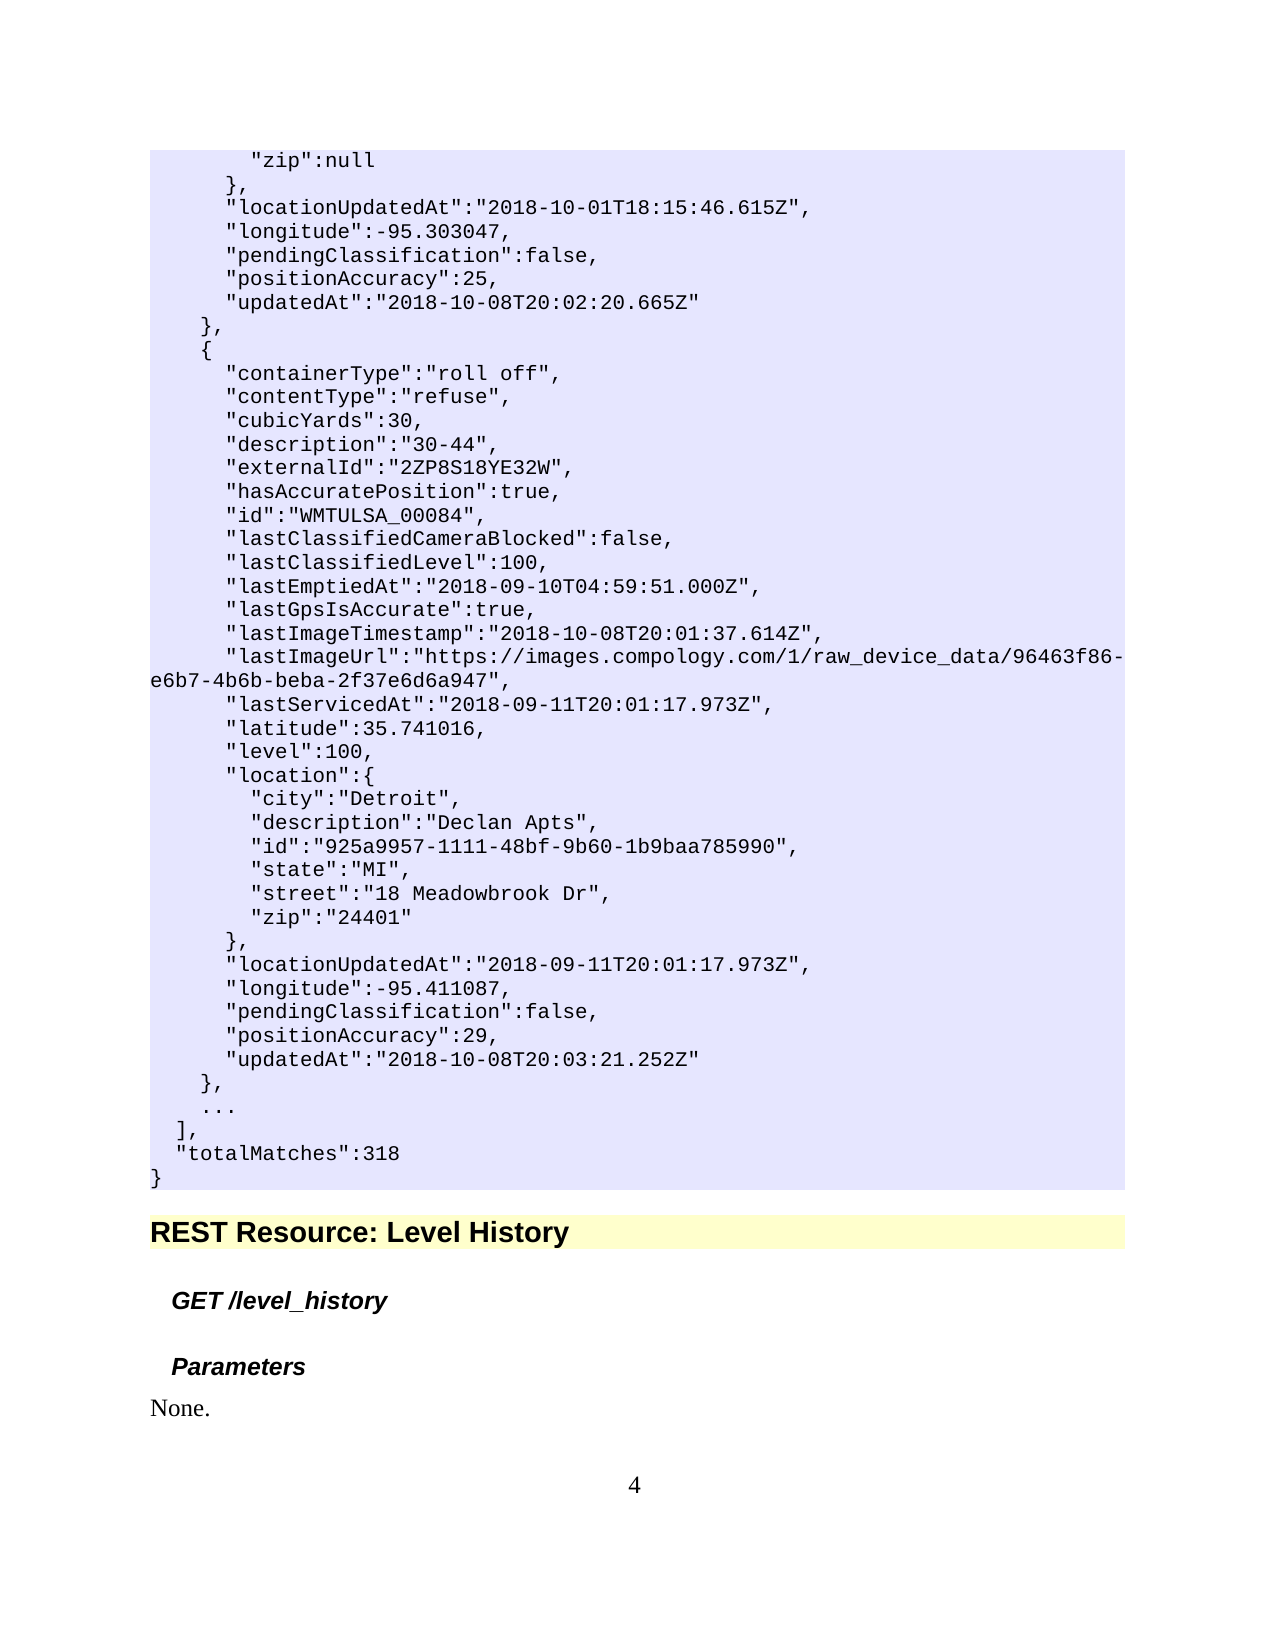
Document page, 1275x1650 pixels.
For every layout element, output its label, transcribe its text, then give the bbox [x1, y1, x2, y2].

text "hasAccuratePosition":true, [150, 481, 1125, 505]
text }, [150, 174, 1125, 197]
text "longitude":-95.303047, [150, 221, 1125, 244]
text "longitude":-95.411087, [150, 978, 1125, 1001]
text }, [150, 930, 1125, 954]
text "city":"Detroit", [150, 788, 1125, 812]
subtitle REST Resource: Level History [150, 1215, 1125, 1249]
text "latitude":35.741016, [150, 717, 1125, 741]
text "location":{ [150, 765, 1125, 788]
subtitle GET /level_history [171, 1286, 1125, 1315]
text "lastEmptiedAt":"2018-09-10T04:59:51.000Z", [150, 576, 1125, 599]
text "level":100, [150, 741, 1125, 765]
text }, [150, 316, 1125, 339]
text { [150, 339, 1125, 363]
text ... [150, 1096, 1125, 1119]
text "street":"18 Meadowbrook Dr", [150, 883, 1125, 907]
text "description":"Declan Apts", [150, 812, 1125, 836]
text "lastClassifiedCameraBlocked":false, [150, 528, 1125, 552]
text "id":"WMTULSA_00084", [150, 505, 1125, 528]
text "cubicYards":30, [150, 410, 1125, 434]
text "externalId":"2ZP8S18YE32W", [150, 457, 1125, 481]
text "updatedAt":"2018-10-08T20:03:21.252Z" [150, 1048, 1125, 1072]
text "positionAccuracy":25, [150, 268, 1125, 292]
text "zip":null [150, 150, 1125, 174]
text ], [150, 1119, 1125, 1143]
text "pendingClassification":false, [150, 1001, 1125, 1025]
text "zip":"24401" [150, 907, 1125, 930]
text "id":"925a9957-1111-48bf-9b60-1b9baa785990", [150, 836, 1125, 859]
text "description":"30-44", [150, 434, 1125, 457]
text "lastImageUrl":"https://images.compology.com/1/raw_device_data/96463f86-e6b7-4b6b-beba-2f37e6d6a947", [150, 647, 1125, 694]
text }, [150, 1072, 1125, 1096]
text "totalMatches":318 [150, 1143, 1125, 1167]
text "pendingClassification":false, [150, 244, 1125, 268]
text "contentType":"refuse", [150, 386, 1125, 410]
text } [150, 1167, 1125, 1190]
subtitle Parameters [171, 1352, 1125, 1381]
text "lastClassifiedLevel":100, [150, 552, 1125, 576]
text "lastGpsIsAccurate":true, [150, 599, 1125, 623]
text "lastImageTimestamp":"2018-10-08T20:01:37.614Z", [150, 623, 1125, 647]
text "lastServicedAt":"2018-09-11T20:01:17.973Z", [150, 694, 1125, 717]
text "locationUpdatedAt":"2018-10-01T18:15:46.615Z", [150, 197, 1125, 221]
text "state":"MI", [150, 859, 1125, 883]
text "updatedAt":"2018-10-08T20:02:20.665Z" [150, 292, 1125, 316]
text "locationUpdatedAt":"2018-09-11T20:01:17.973Z", [150, 954, 1125, 978]
text "positionAccuracy":29, [150, 1025, 1125, 1048]
text None. [150, 1393, 1125, 1422]
text "containerType":"roll off", [150, 363, 1125, 386]
